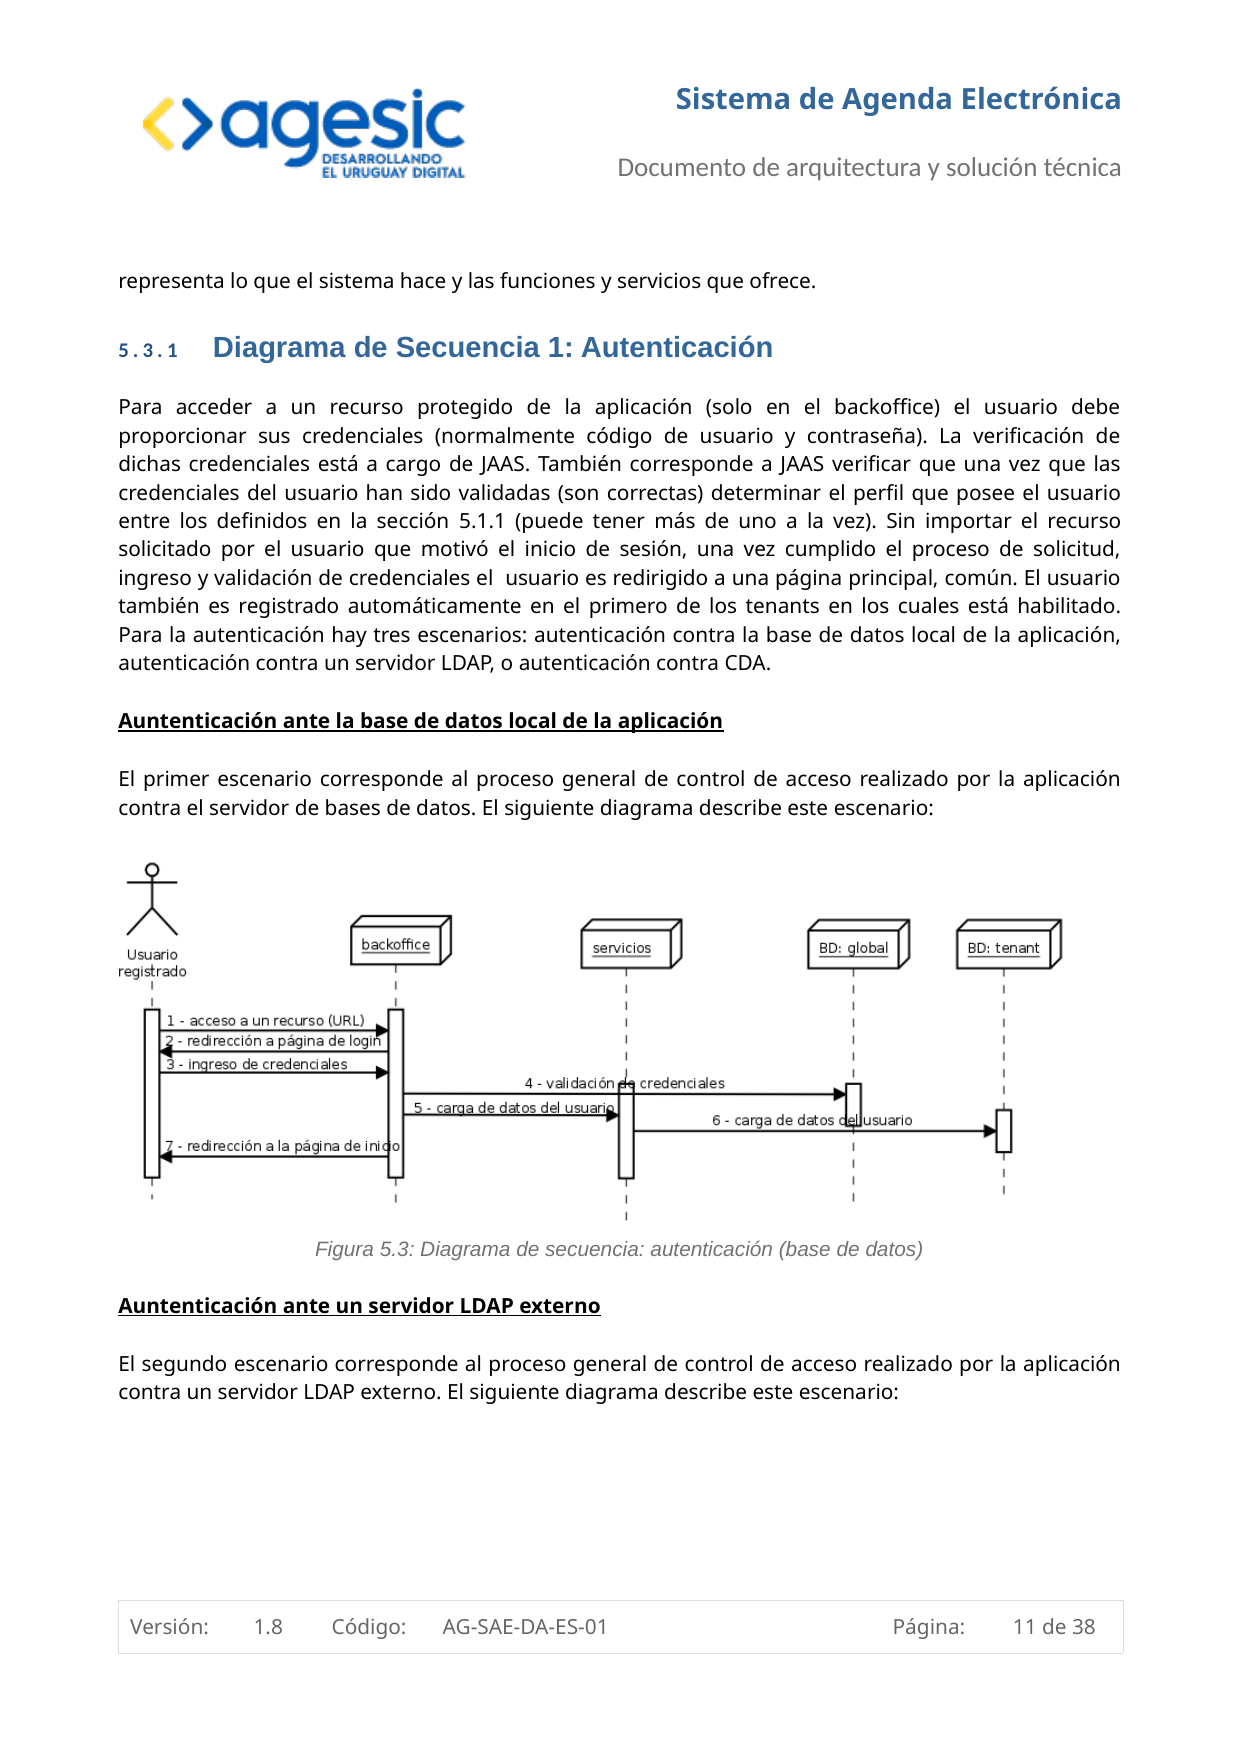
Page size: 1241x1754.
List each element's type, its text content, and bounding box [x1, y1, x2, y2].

picture [142, 88, 466, 178]
text Para acceder a un recurso protegido de la aplicación (solo en el backoffice) el usuario debe proporcionar sus credenciales (normalmente código de usuario y contraseña). La verificación de dichas credenciales está a cargo de JAAS. También corresponde a JAAS verificar que una vez que las credenciales del usuario han sido validadas (son correctas) determinar el perfil que posee el usuario entre los definidos en la sección 5.1.1 (puede tener más de uno a la vez). Sin importar el recurso solicitado por el usuario que motivó el inicio de sesión, una vez cumplido el proceso de solicitud, ingreso y validación de credenciales el usuario es redirigido a una página principal, común. El usuario también es registrado automáticamente en el primero de los tenants en los cuales está habilitado. Para la autenticación hay tres escenarios: autenticación contra la base de datos local de la aplicación, autenticación contra un servidor LDAP, o autenticación contra CDA. [118, 392, 1122, 677]
text Figura 5.3: Diagrama de secuencia: autenticación (base de datos) [118, 1226, 1122, 1261]
text representa lo que el sistema hace y las funciones y servicios que ofrece. [118, 266, 1122, 294]
text El primer escenario corresponde al proceso general de control de acceso realizado por la aplicación contra el servidor de bases de datos. El siguiente diagrama describe este escenario: [118, 764, 1122, 821]
text Auntenticación ante la base de datos local de la aplicación [118, 706, 1122, 735]
subtitle Diagrama de Secuencia 1: Autenticación [118, 330, 1122, 363]
picture [118, 850, 1123, 1226]
text Auntenticación ante un servidor LDAP externo [118, 1261, 1122, 1319]
text El segundo escenario corresponde al proceso general de control de acceso realizado por la aplicación contra un servidor LDAP externo. El siguiente diagrama describe este escenario: [118, 1349, 1122, 1406]
